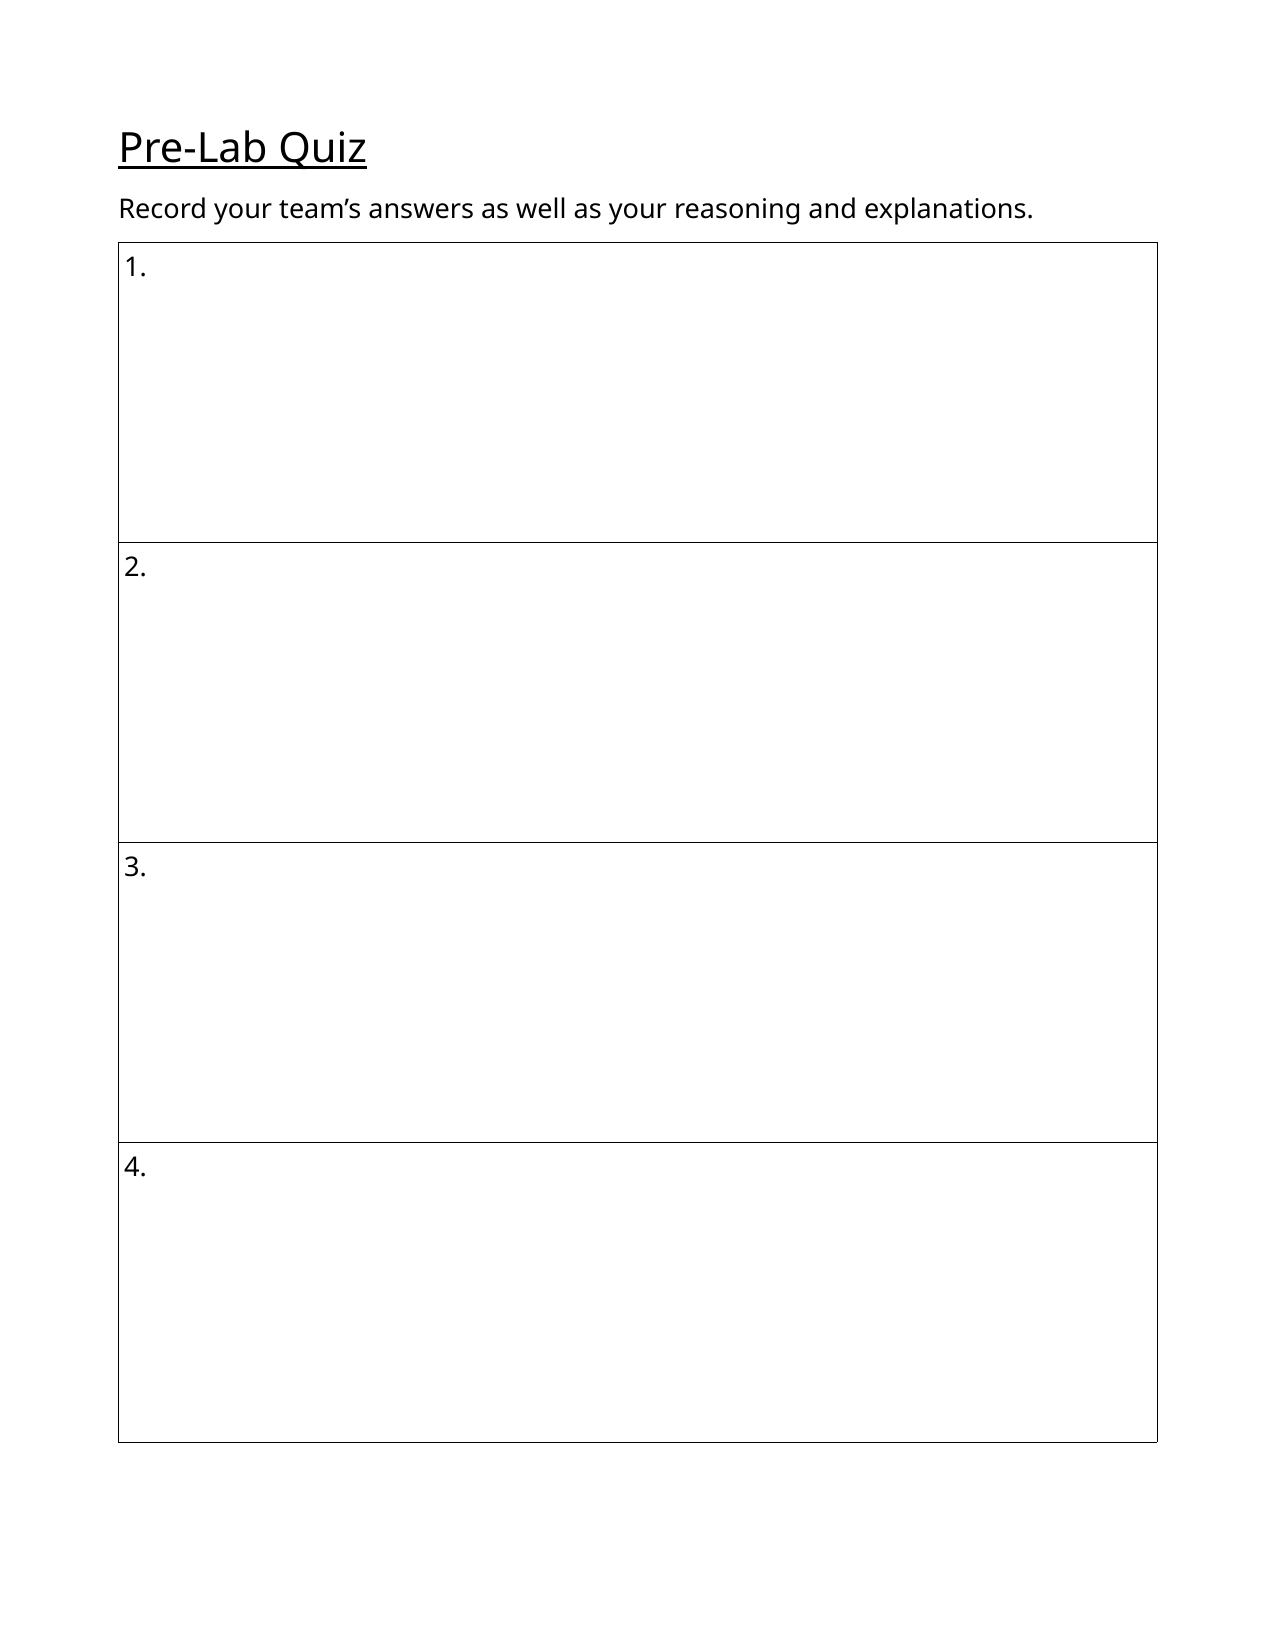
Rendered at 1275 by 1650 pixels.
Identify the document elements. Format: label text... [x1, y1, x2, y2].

table_header 1. [119, 243, 1157, 542]
text Pre-Lab Quiz [118, 118, 1157, 175]
table_cell 4. [119, 1143, 1157, 1442]
table_cell 3. [119, 843, 1157, 1142]
text Record your team’s answers as well as your reasoning and explanations. [118, 190, 1157, 227]
table_cell 2. [119, 543, 1157, 842]
